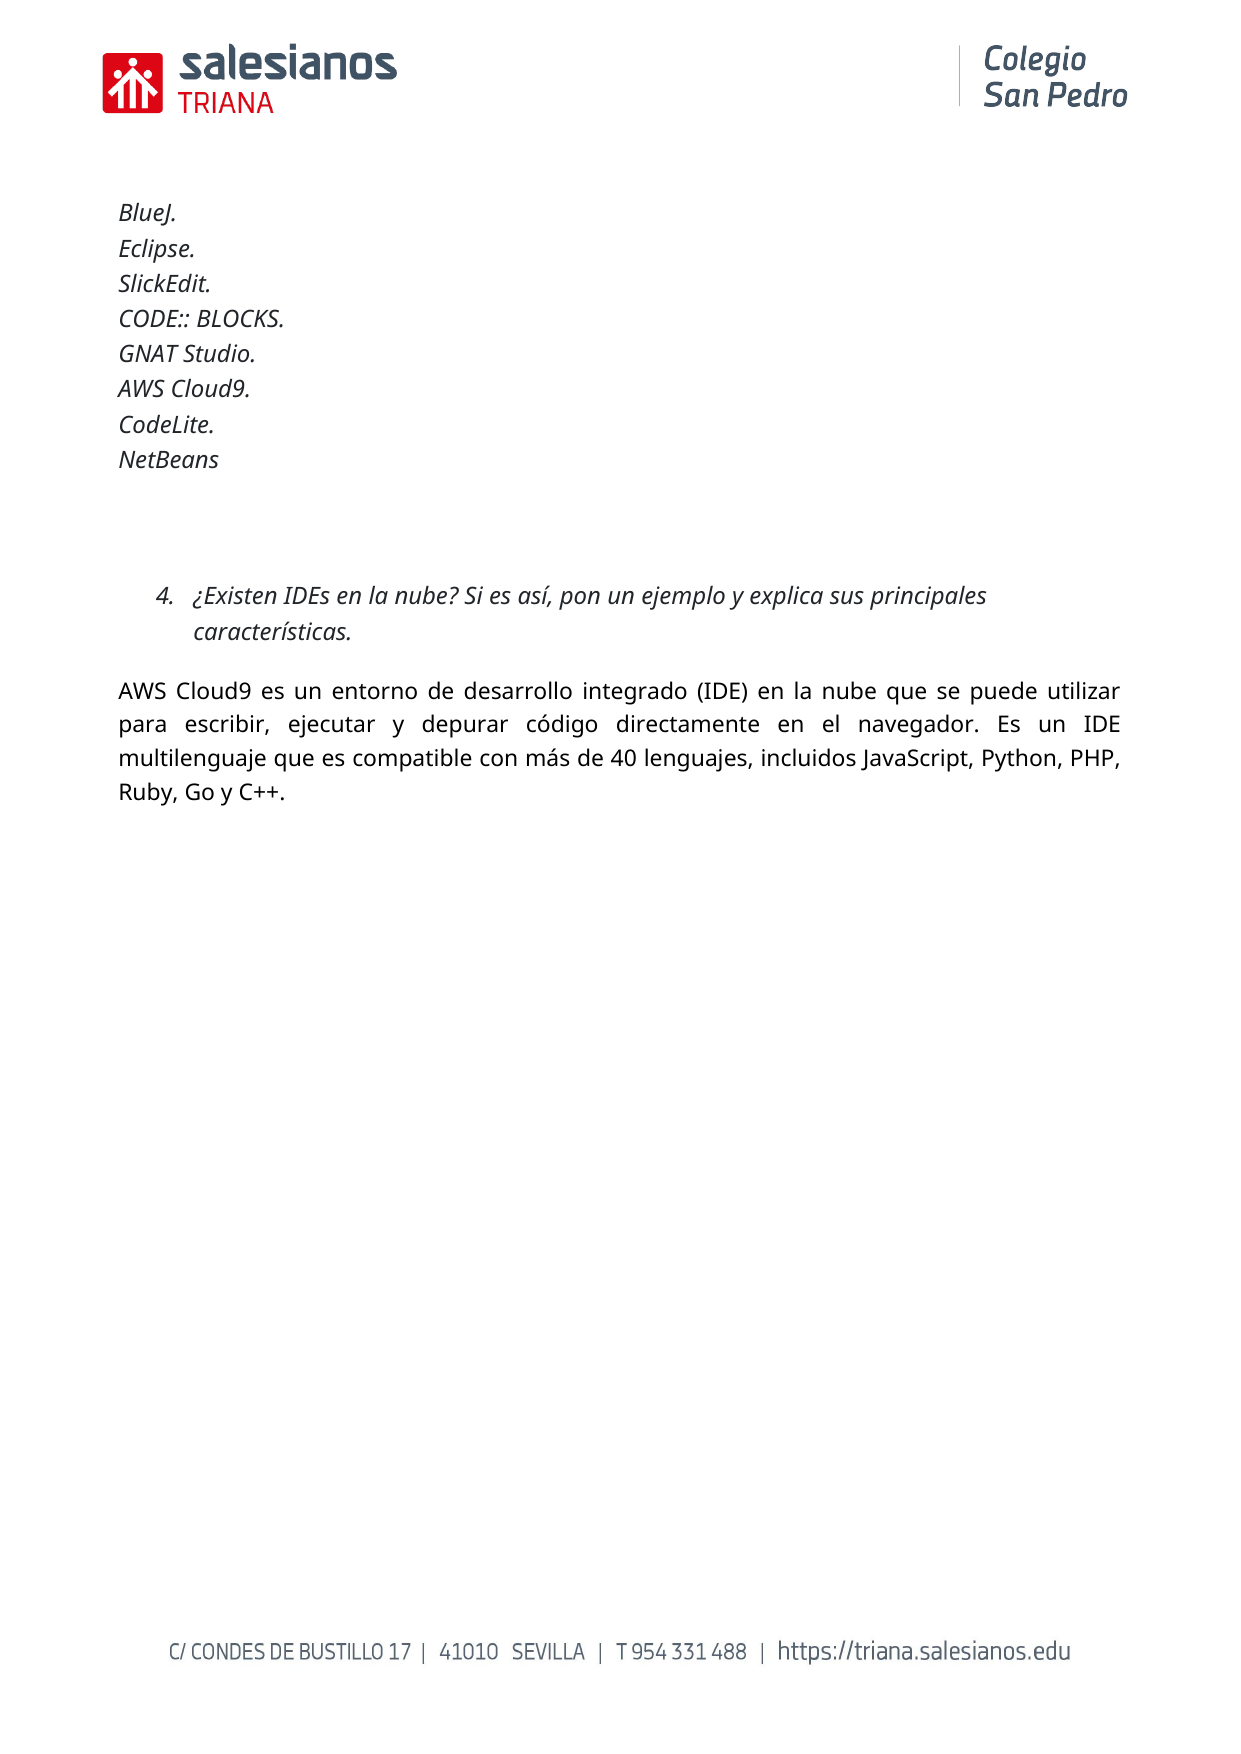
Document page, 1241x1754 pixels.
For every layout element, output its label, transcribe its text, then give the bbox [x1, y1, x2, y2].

list ¿Existen IDEs en la nube? Si es así, pon un ejemplo y explica sus principales características. [156, 579, 1122, 647]
text GNAT Studio. [118, 337, 1122, 370]
picture [0, 1632, 1241, 1699]
picture [951, 32, 1136, 122]
text BlueJ. [118, 196, 1122, 229]
text CODE:: BLOCKS. [118, 302, 1122, 334]
text NetBeans [118, 443, 1122, 475]
text AWS Cloud9. [118, 372, 1122, 405]
text SlickEdit. [118, 267, 1122, 299]
text Eclipse. [118, 231, 1122, 264]
text CodeLite. [118, 407, 1122, 440]
picture [93, 28, 402, 125]
text AWS Cloud9 es un entorno de desarrollo integrado (IDE) en la nube que se puede utilizar para escribir, ejecutar y depurar código directamente en el navegador. Es un IDE multilenguaje que es compatible con más de 40 lenguajes, incluidos JavaScript, Python, PHP, Ruby, Go y C++. [118, 674, 1122, 807]
